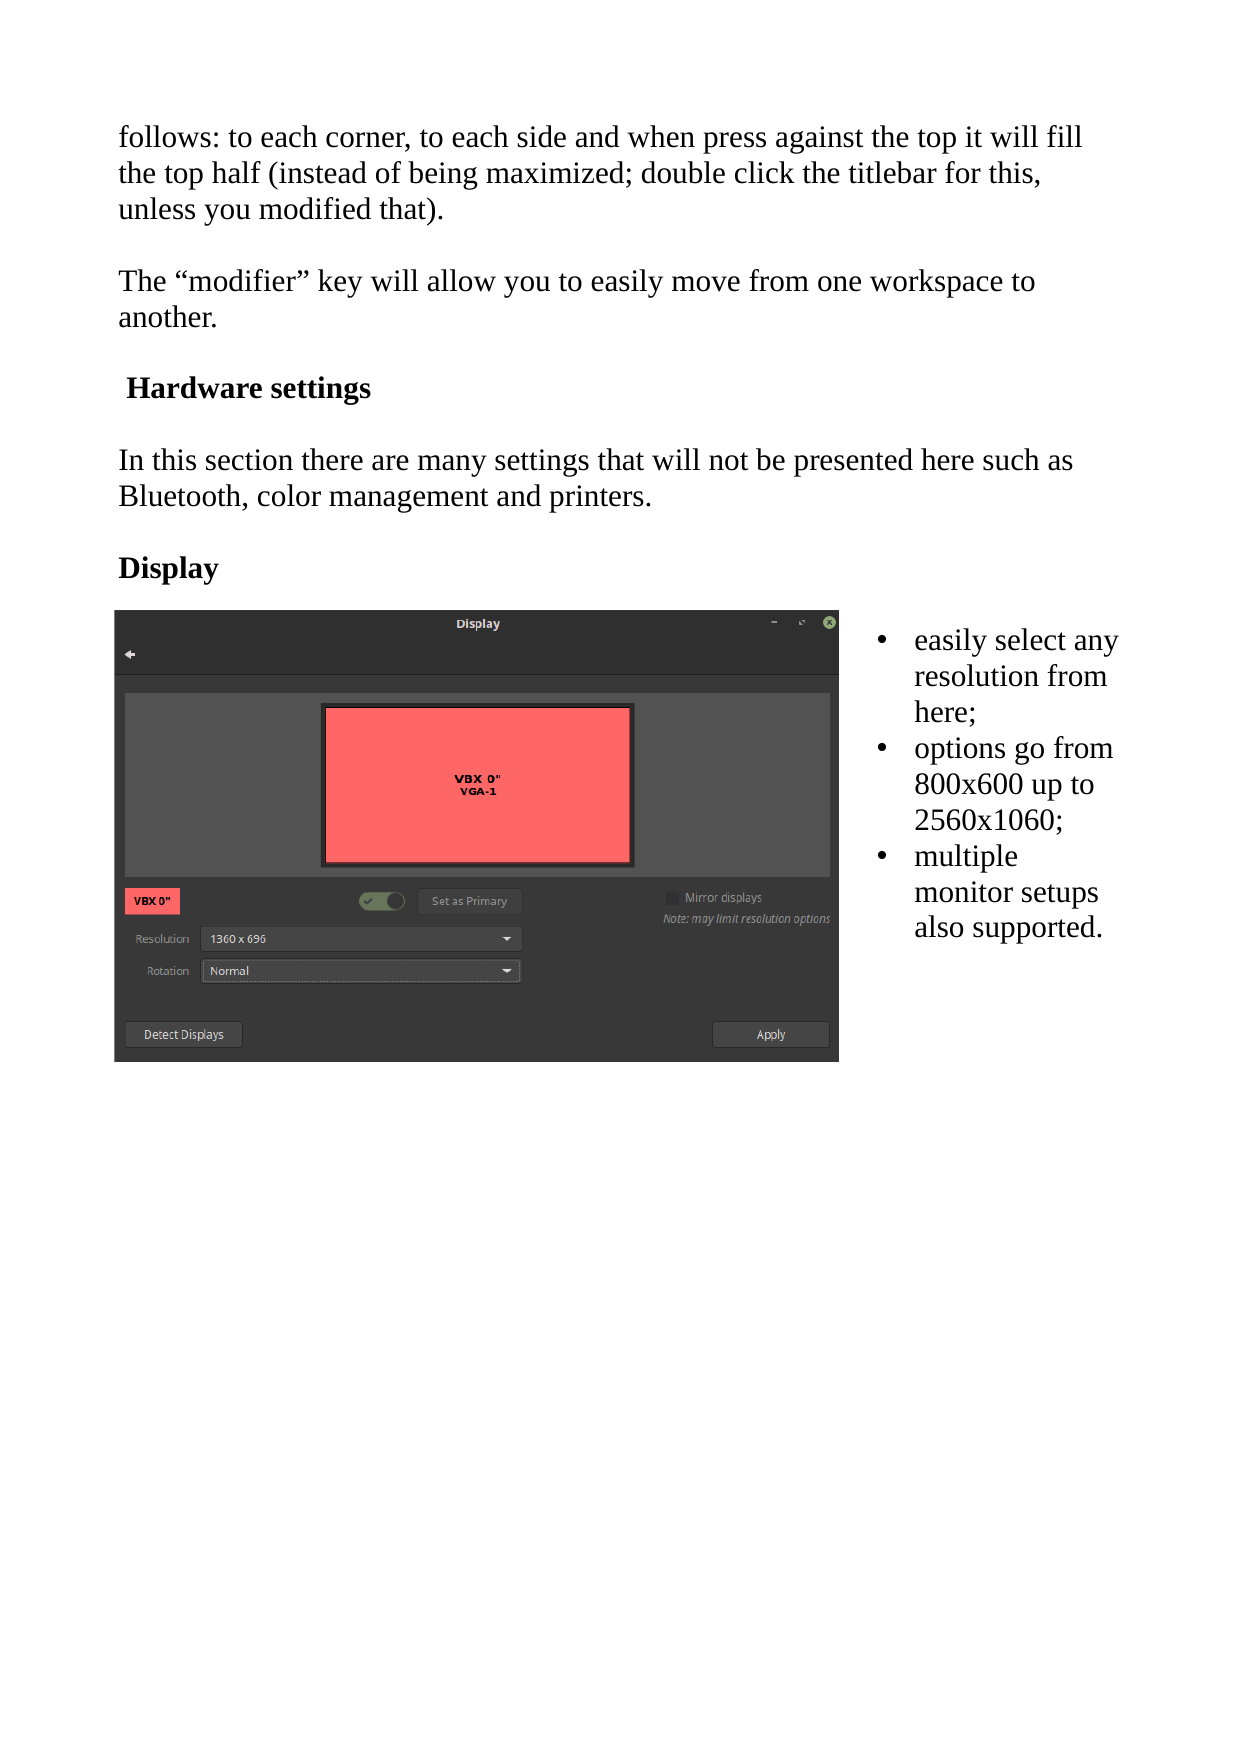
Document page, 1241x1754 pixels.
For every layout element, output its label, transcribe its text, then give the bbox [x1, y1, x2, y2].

list options go from 800x600 up to 2560x1060; [839, 729, 1122, 837]
text Display [118, 549, 1122, 585]
text Hardware settings [118, 370, 1122, 406]
picture [114, 610, 839, 1062]
text The “modifier” key will allow you to easily move from one workspace to another. [118, 262, 1122, 334]
list multiple monitor setups also supported. [839, 837, 1122, 945]
text In this section there are many settings that will not be presented here such as Bluetooth, color management and printers. [118, 442, 1122, 513]
text follows: to each corner, to each side and when press against the top it will fill the top half (instead of being maximized; double click the titlebar for this, unless you modified that). [118, 118, 1122, 226]
list easily select any resolution from here; [839, 621, 1122, 729]
